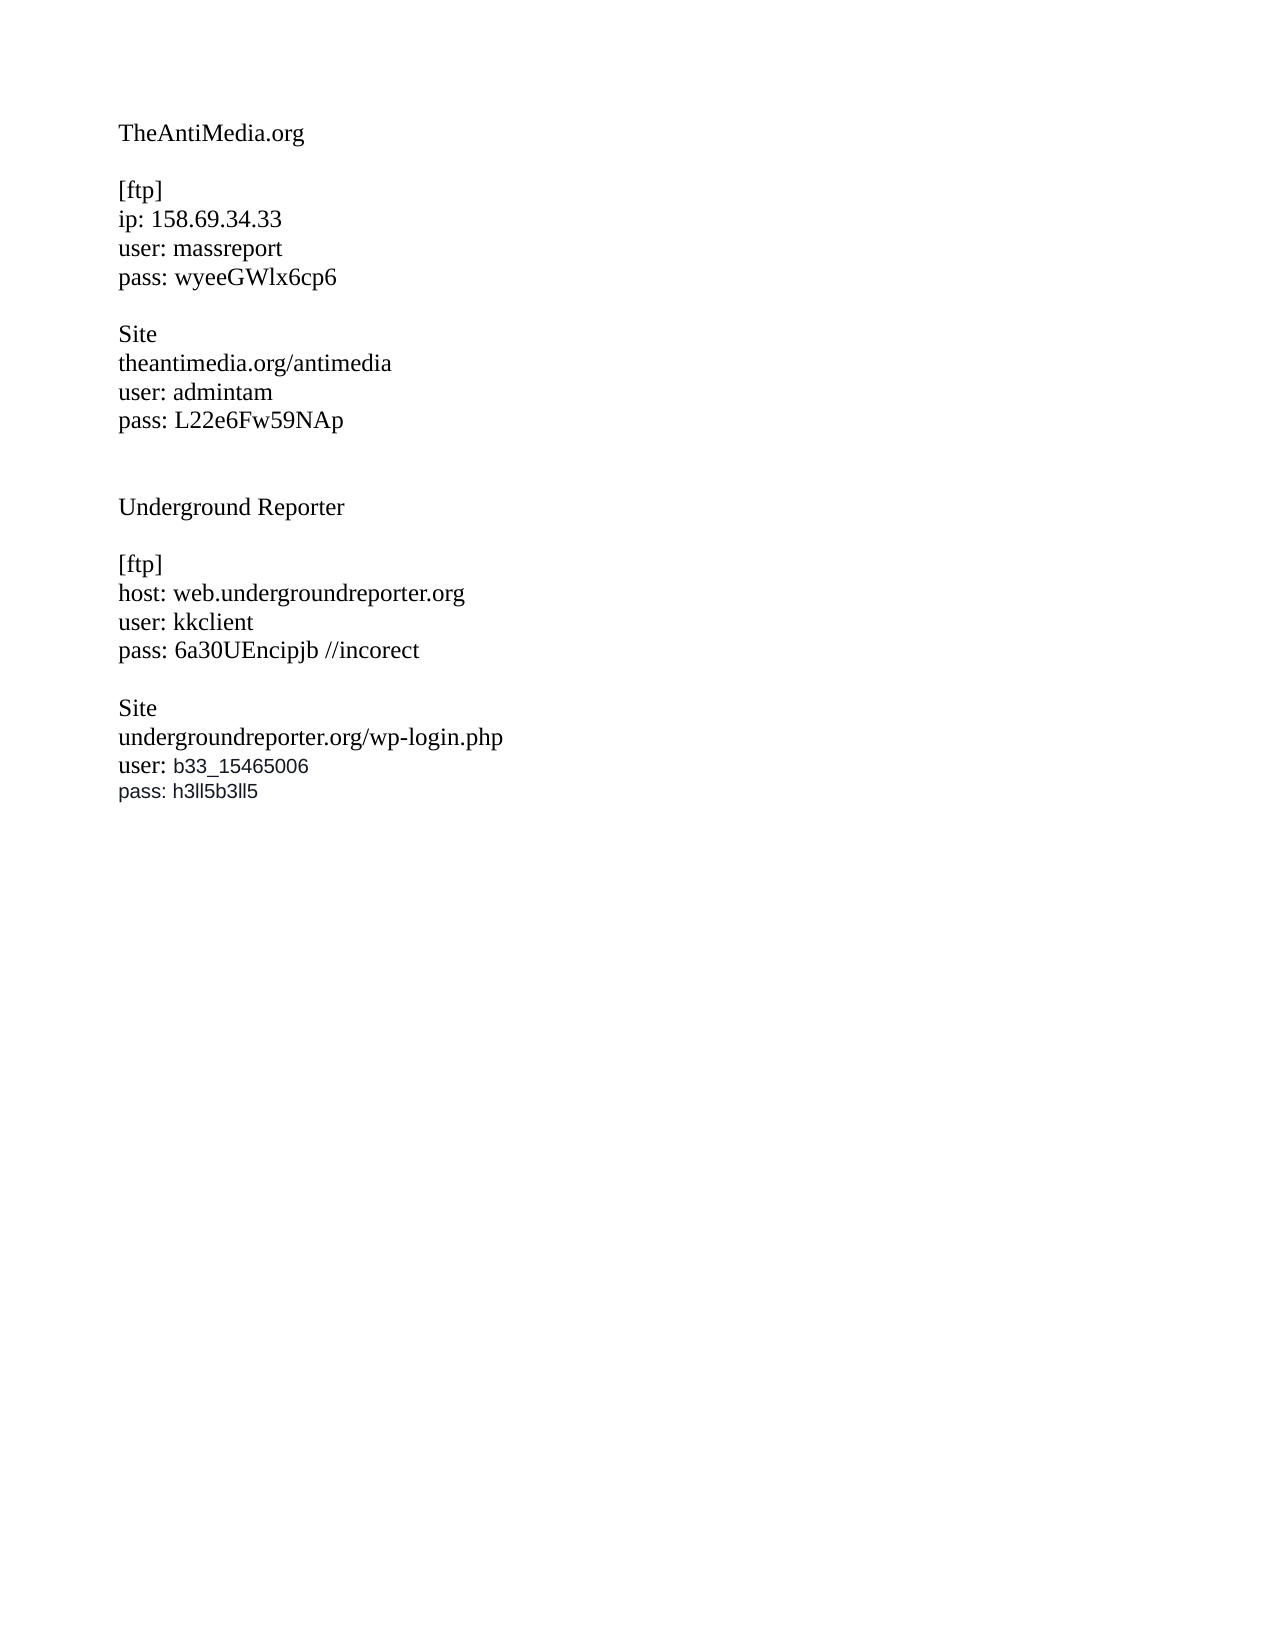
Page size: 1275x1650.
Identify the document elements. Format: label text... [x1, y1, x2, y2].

text user: admintam [118, 377, 1157, 406]
text Site [118, 693, 1157, 722]
text user: b33_15465006 [118, 751, 1157, 779]
text ip: 158.69.34.33 [118, 204, 1157, 233]
text Site [118, 319, 1157, 348]
text [ftp] [118, 176, 1157, 204]
text host: web.undergroundreporter.org [118, 578, 1157, 607]
text user: massreport [118, 233, 1157, 262]
text theantimedia.org/antimedia [118, 348, 1157, 377]
text undergroundreporter.org/wp-login.php [118, 722, 1157, 751]
text [ftp] [118, 549, 1157, 578]
text pass: 6a30UEncipjb //incorect [118, 636, 1157, 664]
text pass: L22e6Fw59NAp [118, 406, 1157, 434]
text pass: wyeeGWlx6cp6 [118, 262, 1157, 291]
text Underground Reporter [118, 492, 1157, 521]
text user: kkclient [118, 607, 1157, 636]
text TheAntiMedia.org [118, 118, 1157, 147]
text pass: h3ll5b3ll5 [118, 779, 1157, 803]
